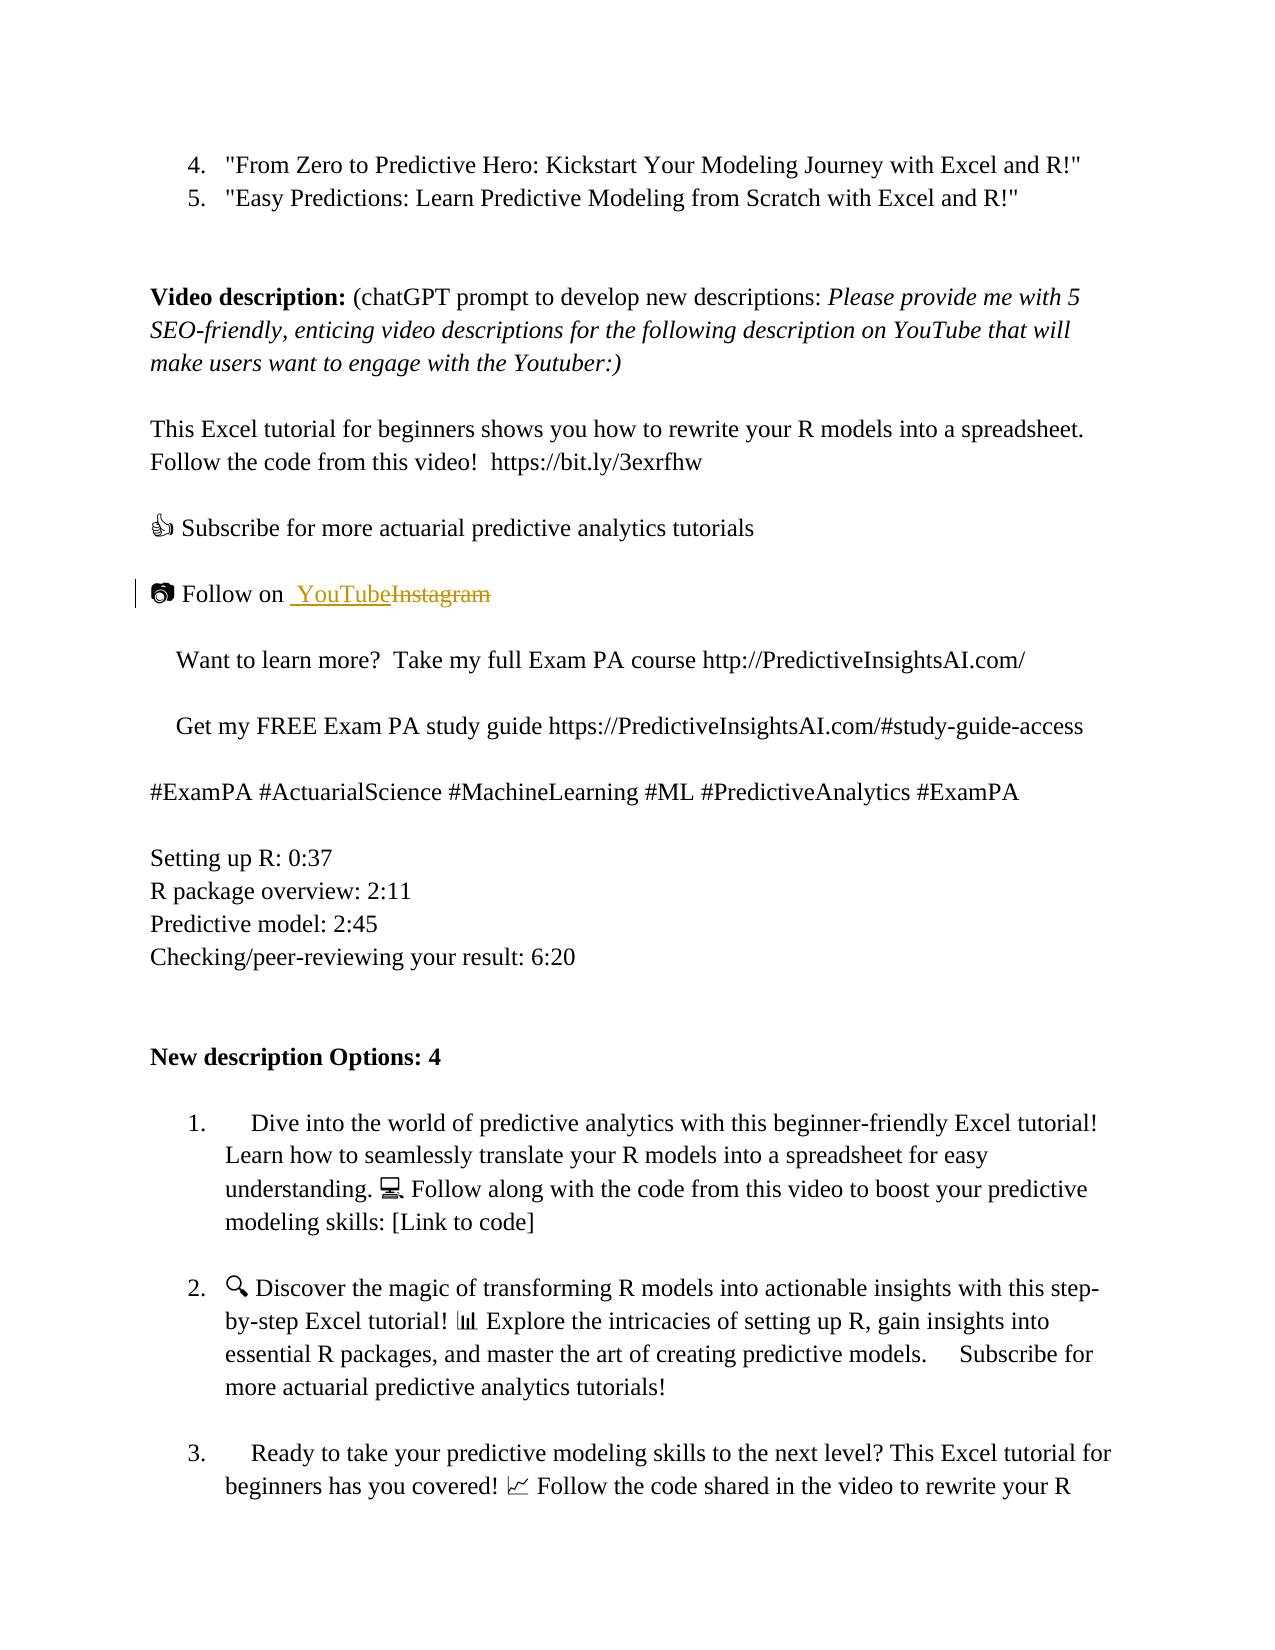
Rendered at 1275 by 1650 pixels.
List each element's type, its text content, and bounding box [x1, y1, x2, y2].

list 🔍 Discover the magic of transforming R models into actionable insights with this step-by-step Excel tutorial! 📊 Explore the intricacies of setting up R, gain insights into essential R packages, and master the art of creating predictive models. 🚀 Subscribe for more actuarial predictive analytics tutorials! [187, 1273, 1125, 1433]
text 🚀 Want to learn more? Take my full Exam PA course http://PredictiveInsightsAI.com/ [150, 645, 1125, 674]
text R package overview: 2:11 [150, 876, 1125, 905]
text Checking/peer-reviewing your result: 6:20 [150, 942, 1125, 971]
text #ExamPA #ActuarialScience #MachineLearning #ML #PredictiveAnalytics #ExamPA [150, 777, 1125, 806]
text New description Options: 4 [150, 1042, 1125, 1070]
text This Excel tutorial for beginners shows you how to rewrite your R models into a spreadsheet. Follow the code from this video! https://bit.ly/3exrfhw [150, 414, 1125, 476]
text Setting up R: 0:37 [150, 843, 1125, 872]
text Predictive model: 2:45 [150, 909, 1125, 938]
text 📕 Get my FREE Exam PA study guide https://PredictiveInsightsAI.com/#study-guide-access [150, 711, 1125, 740]
list "From Zero to Predictive Hero: Kickstart Your Modeling Journey with Excel and R!" [187, 150, 1125, 179]
text 👍 Subscribe for more actuarial predictive analytics tutorials [150, 513, 1125, 542]
list 🚀 Dive into the world of predictive analytics with this beginner-friendly Excel tutorial! Learn how to seamlessly translate your R models into a spreadsheet for easy understanding. 💻 Follow along with the code from this video to boost your predictive modeling skills: [Link to code] [187, 1108, 1125, 1268]
text 📷 Follow on YouTube [150, 579, 1125, 608]
list 🌐 Ready to take your predictive modeling skills to the next level? This Excel tutorial for beginners has you covered! 📈 Follow the code shared in the video to rewrite your R [187, 1438, 1125, 1499]
list "Easy Predictions: Learn Predictive Modeling from Scratch with Excel and R!" [187, 183, 1125, 212]
text Video description: (chatGPT prompt to develop new descriptions: Please provide me with 5 SEO-friendly, enticing video descriptions for the following description on YouTube that will make users want to engage with the Youtuber:) [150, 282, 1125, 377]
